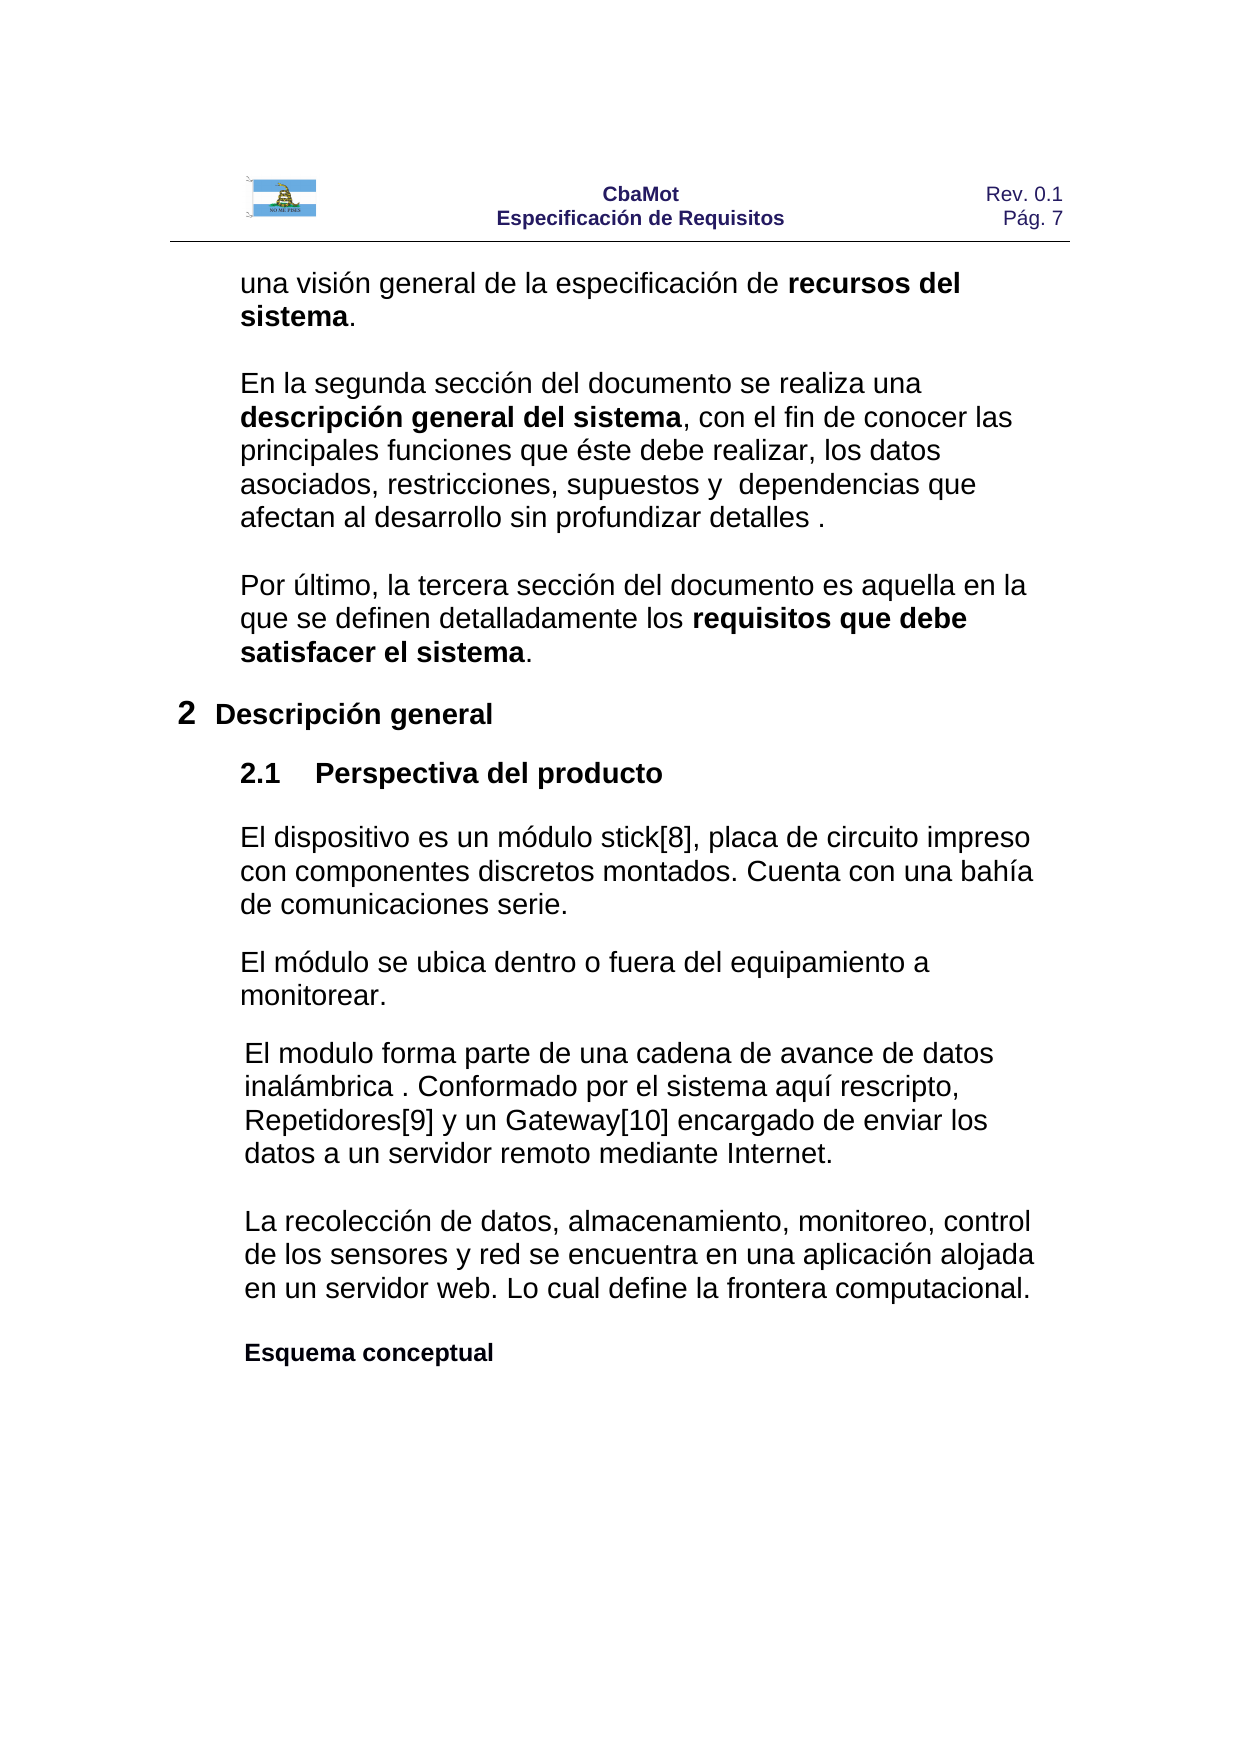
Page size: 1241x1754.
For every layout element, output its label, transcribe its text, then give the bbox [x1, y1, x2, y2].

text principales funciones que éste debe realizar, los datos [240, 433, 1063, 467]
subtitle Descripción general [177, 693, 1063, 732]
subtitle Perspectiva del producto [240, 757, 1063, 790]
text sistema. [240, 299, 1063, 333]
text Esquema conceptual [244, 1338, 1063, 1367]
text El modulo forma parte de una cadena de avance de datos inalámbrica . Conformado por el sistema aquí rescripto, Repetidores[9] y un Gateway[10] encargado de enviar los datos a un servidor remoto mediante Internet. [244, 1036, 1063, 1170]
text descripción general del sistema, con el fin de conocer las [240, 400, 1063, 433]
text La recolección de datos, almacenamiento, monitoreo, control de los sensores y red se encuentra en una aplicación alojada en un servidor web. Lo cual define la frontera computacional. [244, 1204, 1063, 1304]
text En la segunda sección del documento se realiza una [240, 366, 1063, 400]
text que se definen detalladamente los requisitos que debe [240, 601, 1063, 634]
text El dispositivo es un módulo stick[8], placa de circuito impreso con componentes discretos montados. Cuenta con una bahía de comunicaciones serie. [240, 820, 1063, 921]
picture [242, 174, 320, 220]
text afectan al desarrollo sin profundizar detalles . [240, 500, 1063, 534]
text asociados, restricciones, supuestos y dependencias que [240, 467, 1063, 500]
text una visión general de la especificación de recursos del [240, 266, 1063, 299]
text satisfacer el sistema. [240, 634, 1063, 668]
text El módulo se ubica dentro o fuera del equipamiento a monitorear. [240, 945, 1063, 1012]
text Por último, la tercera sección del documento es aquella en la [240, 567, 1063, 601]
